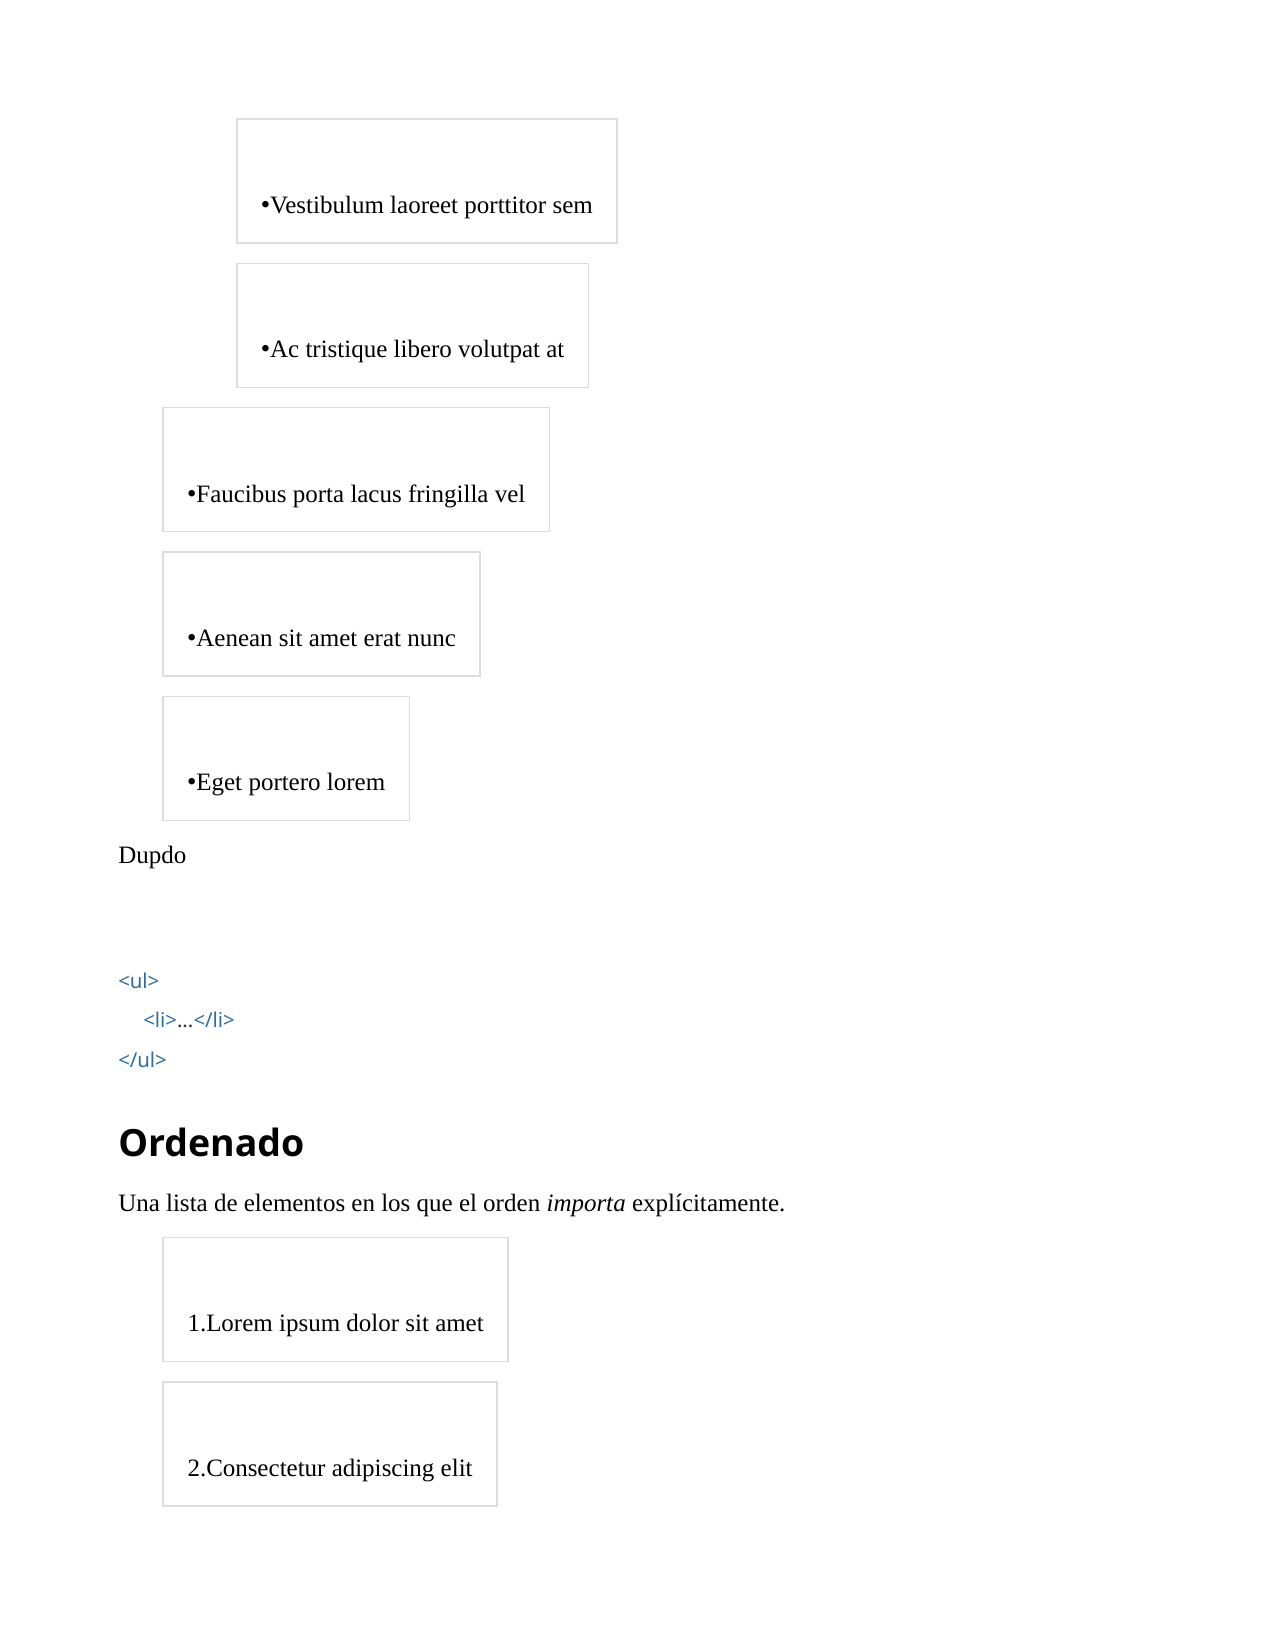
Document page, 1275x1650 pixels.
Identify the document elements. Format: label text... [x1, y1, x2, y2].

list Vestibulum laoreet porttitor sem [238, 120, 616, 242]
list Lorem ipsum dolor sit amet [164, 1238, 507, 1361]
text Una lista de elementos en los que el orden importa explícitamente. [118, 1188, 1157, 1217]
list Aenean sit amet erat nunc [164, 553, 479, 675]
subtitle Ordenado [118, 1116, 1157, 1167]
text <ul> [118, 967, 1157, 994]
list [498, 1381, 1157, 1507]
text <li>...</li> [118, 1006, 1157, 1034]
list [481, 551, 1157, 677]
list [410, 696, 1157, 821]
list [550, 407, 1157, 532]
list Faucibus porta lacus fringilla vel [164, 408, 549, 531]
list Eget portero lorem [164, 697, 409, 820]
list Consectetur adipiscing elit [164, 1383, 496, 1505]
text </ul> [118, 1046, 1157, 1073]
list [589, 262, 1157, 388]
list [618, 118, 1157, 244]
text Dupdo [118, 840, 1157, 869]
list [509, 1237, 1157, 1362]
list Ac tristique libero volutpat at [238, 264, 588, 387]
